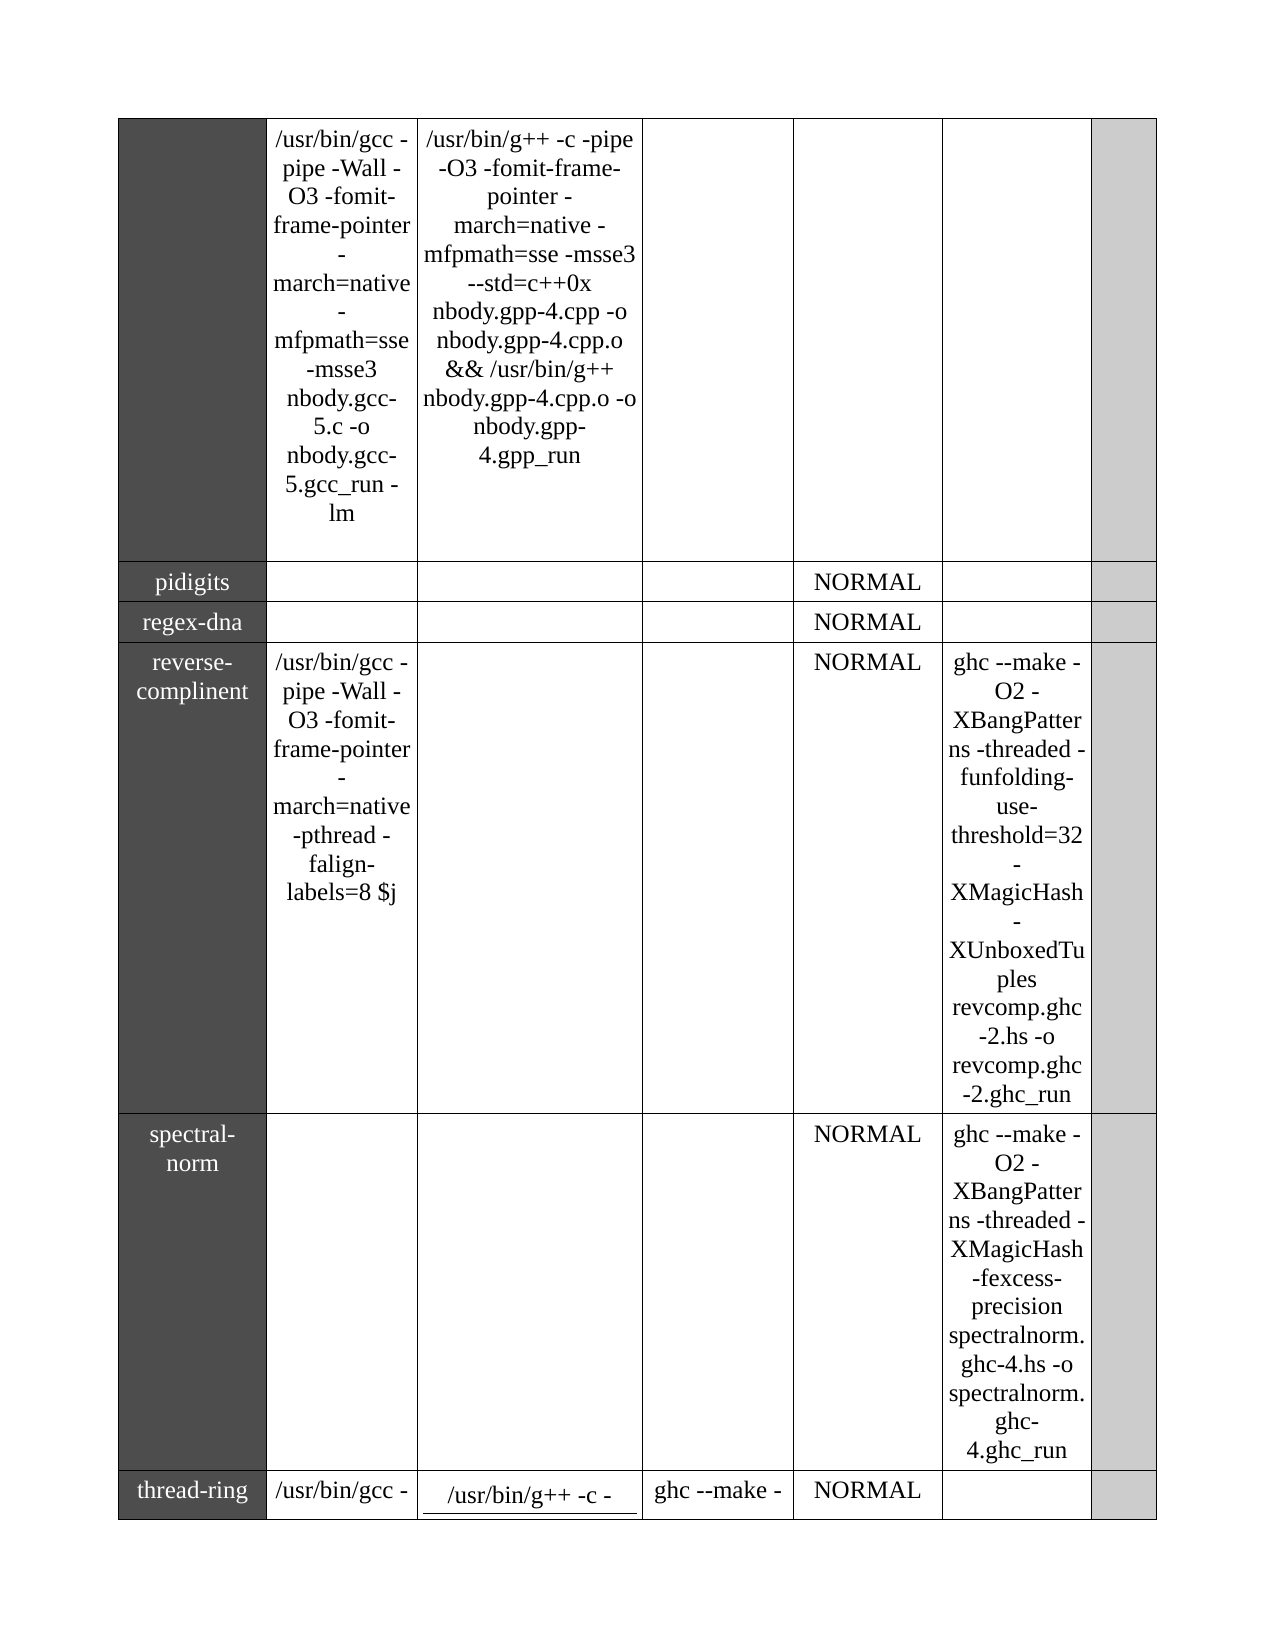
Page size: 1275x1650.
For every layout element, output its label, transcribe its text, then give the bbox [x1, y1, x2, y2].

table_cell [1092, 602, 1156, 642]
table_cell /usr/bin/g++ -c [418, 1471, 642, 1519]
table_cell ghc --make [643, 1471, 793, 1519]
table_cell reverse-complinent [119, 643, 266, 1113]
table_cell NORMAL [794, 1114, 942, 1470]
table_cell thread-ring [119, 1471, 266, 1519]
table_cell [643, 643, 793, 1113]
table_cell NORMAL [794, 1471, 942, 1519]
table_cell [418, 562, 642, 601]
table_cell /usr/bin/g++ -c -pipe -O3 -fomit-frame-pointer -march=native -mfpmath=sse -msse3 --std=c++0x nbody.gpp-4.cpp -o nbody.gpp-4.cpp.o && /usr/bin/g++ nbody.gpp-4.cpp.o -o nbody.gpp-4.gpp_run [418, 119, 642, 561]
table_cell /usr/bin/gcc -pipe -Wall -O3 -fomit-frame-pointer -march=native -pthread -falign-labels=8 $j [267, 643, 417, 1113]
table_cell [643, 1114, 793, 1470]
table_cell [1092, 643, 1156, 1113]
table_cell NORMAL [794, 602, 942, 642]
table_cell [643, 602, 793, 642]
table_cell [418, 1114, 642, 1470]
table_cell [1092, 1114, 1156, 1470]
table_cell [267, 602, 417, 642]
table_cell [1092, 1471, 1156, 1519]
table_cell /usr/bin/gcc [267, 1471, 417, 1519]
table_cell [418, 643, 642, 1113]
table_cell [267, 562, 417, 601]
table_cell /usr/bin/gcc -pipe -Wall -O3 -fomit-frame-pointer -march=native -mfpmath=sse -msse3 nbody.gcc-5.c -o nbody.gcc-5.gcc_run -lm [267, 119, 417, 561]
table_cell [643, 119, 793, 561]
table_cell [643, 562, 793, 601]
table_cell [943, 602, 1091, 642]
table_cell [119, 119, 266, 561]
table_cell ghc --make -O2 -XBangPatterns -threaded -funfolding-use-threshold=32 -XMagicHash -XUnboxedTuples revcomp.ghc-2.hs -o revcomp.ghc-2.ghc_run [943, 643, 1091, 1113]
table_cell NORMAL [794, 643, 942, 1113]
table_cell spectral-norm [119, 1114, 266, 1470]
table_cell pidigits [119, 562, 266, 601]
table_cell [943, 1471, 1091, 1519]
table_cell ghc --make -O2 -XBangPatterns -threaded -XMagicHash -fexcess-precision spectralnorm.ghc-4.hs -o spectralnorm.ghc-4.ghc_run [943, 1114, 1091, 1470]
table_cell [943, 119, 1091, 561]
table_cell regex-dna [119, 602, 266, 642]
table_cell [794, 119, 942, 561]
table_cell [1092, 562, 1156, 601]
table_cell NORMAL [794, 562, 942, 601]
table_cell [418, 602, 642, 642]
table_cell [1092, 119, 1156, 561]
table_cell [943, 562, 1091, 601]
table_cell [267, 1114, 417, 1470]
